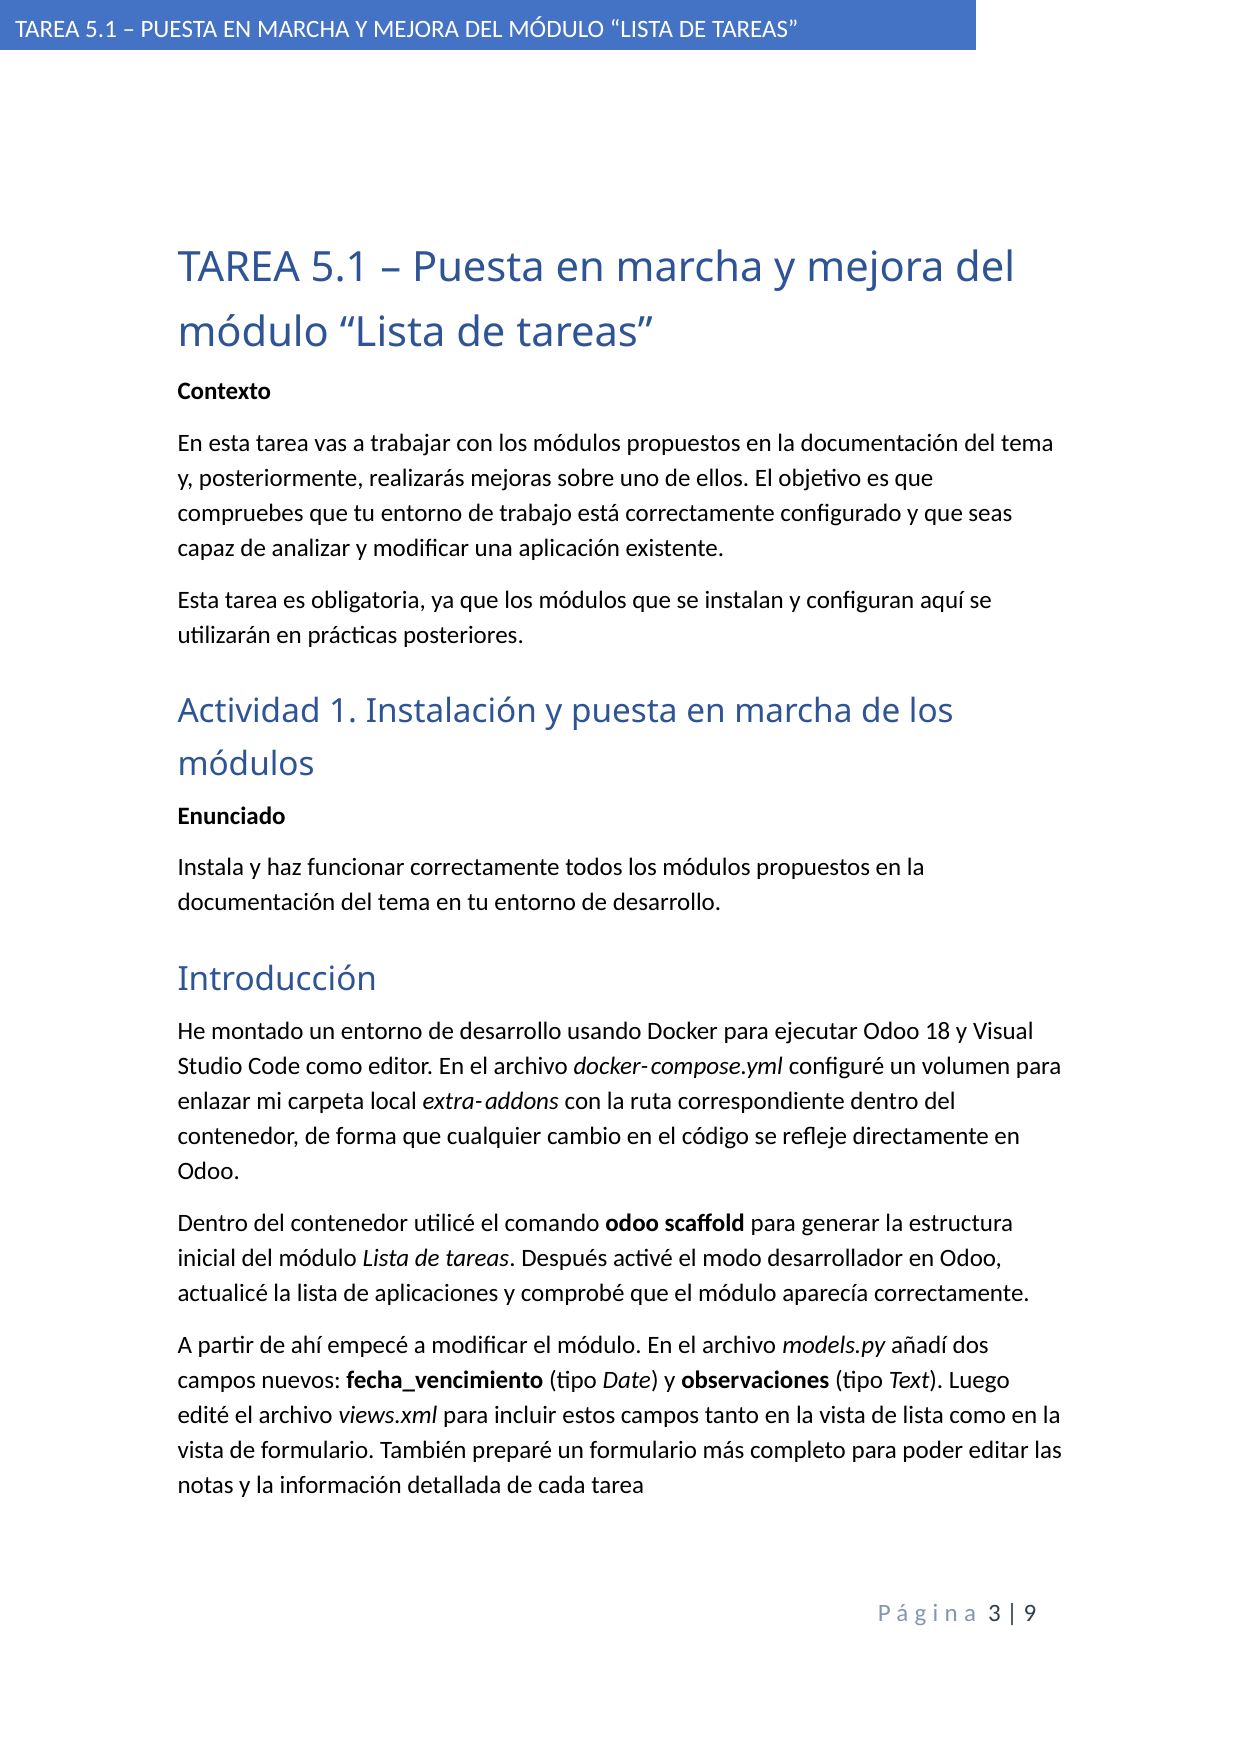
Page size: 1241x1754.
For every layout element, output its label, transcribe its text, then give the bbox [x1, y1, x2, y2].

text He montado un entorno de desarrollo usando Docker para ejecutar Odoo 18 y Visual Studio Code como editor. En el archivo docker‑compose.yml configuré un volumen para enlazar mi carpeta local extra‑addons con la ruta correspondiente dentro del contenedor, de forma que cualquier cambio en el código se refleje directamente en Odoo. [177, 1015, 1063, 1186]
text A partir de ahí empecé a modificar el módulo. En el archivo models.py añadí dos campos nuevos: fecha_vencimiento (tipo Date) y observaciones (tipo Text). Luego edité el archivo views.xml para incluir estos campos tanto en la vista de lista como en la vista de formulario. También preparé un formulario más completo para poder editar las notas y la información detallada de cada tarea [177, 1329, 1063, 1499]
text Contexto [177, 376, 1063, 406]
subtitle Actividad 1. Instalación y puesta en marcha de los módulos [177, 687, 1063, 785]
text Esta tarea es obligatoria, ya que los módulos que se instalan y configuran aquí se utilizarán en prácticas posteriores. [177, 584, 1063, 649]
text Dentro del contenedor utilicé el comando odoo scaffold para generar la estructura inicial del módulo Lista de tareas. Después activé el modo desarrollador en Odoo, actualicé la lista de aplicaciones y comprobé que el módulo aparecía correctamente. [177, 1207, 1063, 1308]
subtitle TAREA 5.1 – Puesta en marcha y mejora del módulo “Lista de tareas” [177, 237, 1063, 359]
text Instala y haz funcionar correctamente todos los módulos propuestos en la documentación del tema en tu entorno de desarrollo. [177, 852, 1063, 917]
subtitle Introducción [177, 955, 1063, 1000]
text En esta tarea vas a trabajar con los módulos propuestos en la documentación del tema y, posteriormente, realizarás mejoras sobre uno de ellos. El objetivo es que compruebes que tu entorno de trabajo está correctamente configurado y que seas capaz de analizar y modificar una aplicación existente. [177, 427, 1063, 563]
text Enunciado [177, 800, 1063, 830]
